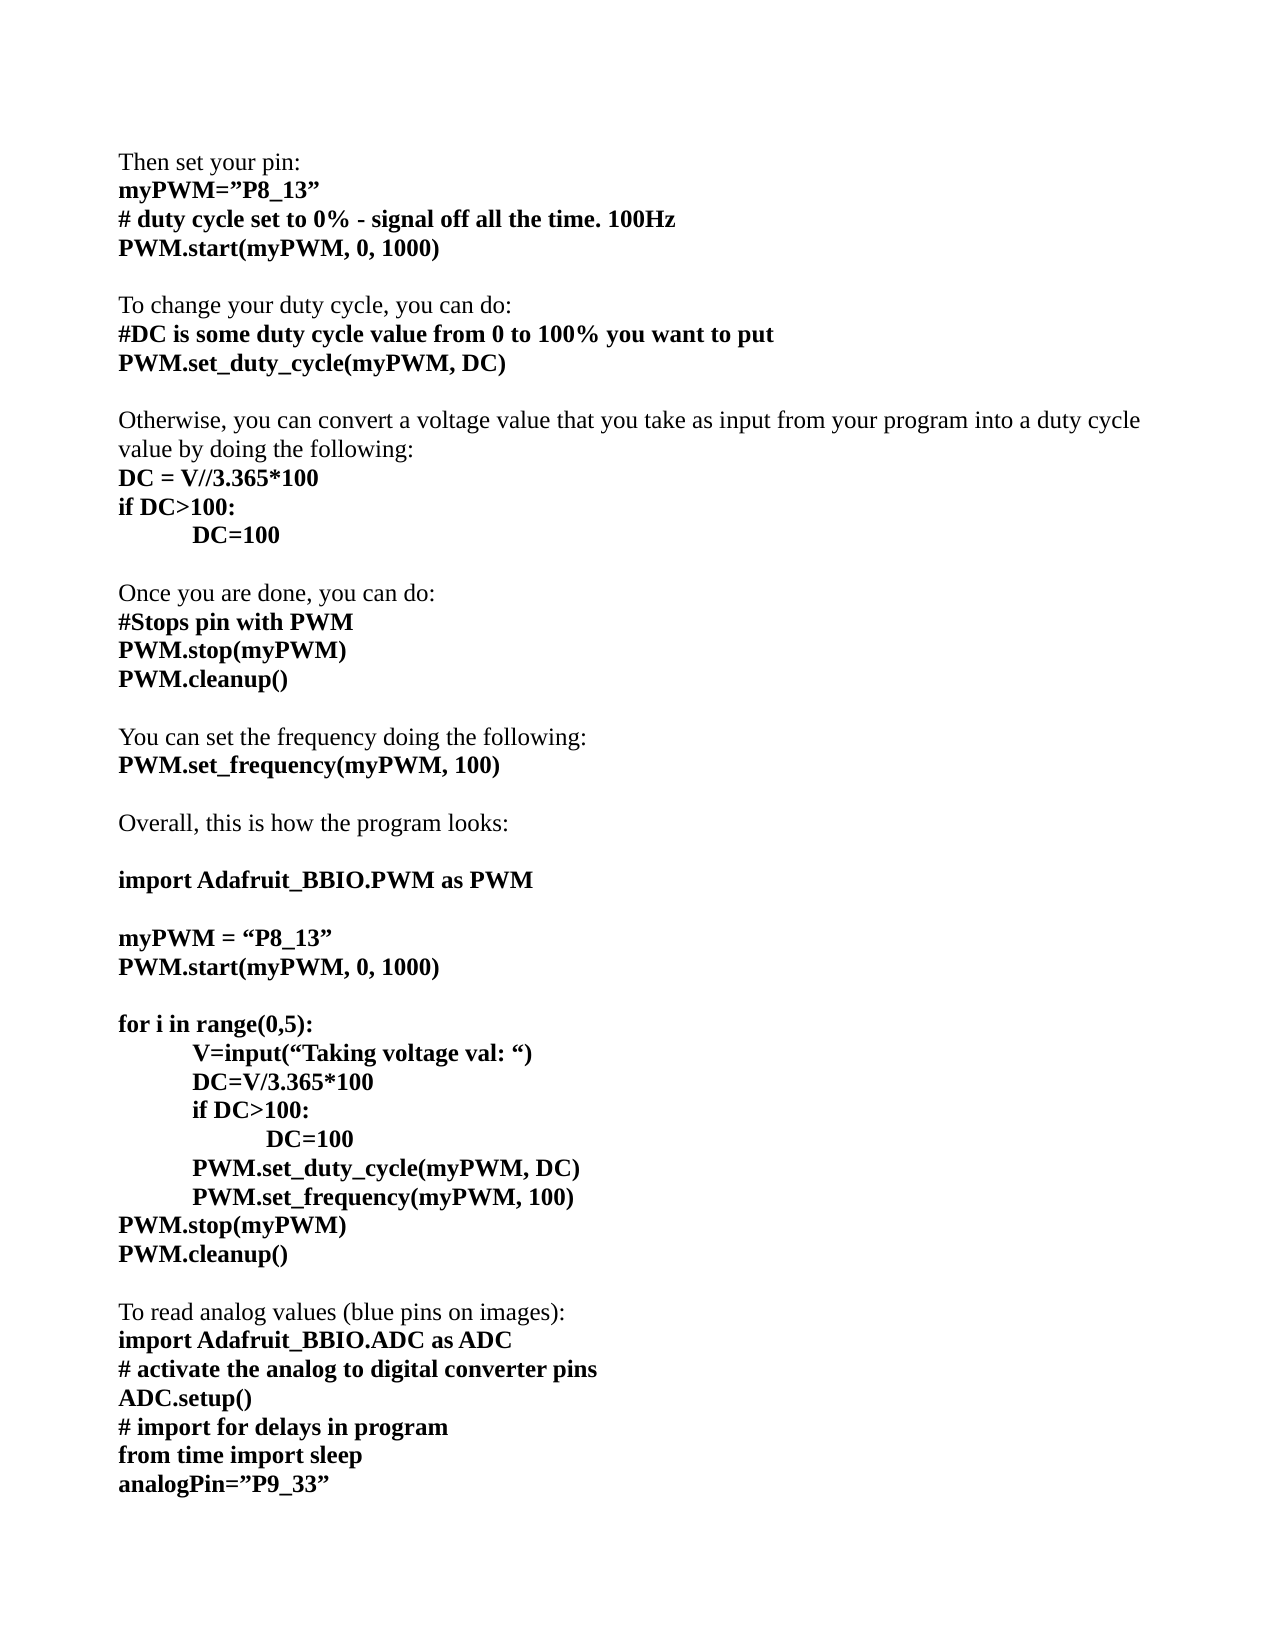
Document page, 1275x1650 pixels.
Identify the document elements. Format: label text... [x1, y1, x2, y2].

text from time import sleep [118, 1441, 1157, 1469]
text import Adafruit_BBIO.PWM as PWM [118, 866, 1157, 894]
text # duty cycle set to 0% - signal off all the time. 100Hz [118, 204, 1157, 233]
text #Stops pin with PWM [118, 607, 1157, 636]
text for i in range(0,5): [118, 1009, 1157, 1038]
text V=input(“Taking voltage val: “) [118, 1038, 1157, 1067]
text DC=V/3.365*100 [118, 1067, 1157, 1096]
text Once you are done, you can do: [118, 578, 1157, 607]
text myPWM=”P8_13” [118, 176, 1157, 204]
text Otherwise, you can convert a voltage value that you take as input from your program into a duty cycle value by doing the following: [118, 406, 1157, 463]
text # activate the analog to digital converter pins [118, 1354, 1157, 1383]
text analogPin=”P9_33” [118, 1469, 1157, 1498]
text PWM.stop(myPWM) [118, 1211, 1157, 1239]
text #DC is some duty cycle value from 0 to 100% you want to put [118, 319, 1157, 348]
text PWM.start(myPWM, 0, 1000) [118, 233, 1157, 262]
text if DC>100: [118, 492, 1157, 521]
text Then set your pin: [118, 147, 1157, 176]
text DC=100 [118, 1124, 1157, 1153]
text DC = V//3.365*100 [118, 463, 1157, 492]
text import Adafruit_BBIO.ADC as ADC [118, 1326, 1157, 1354]
text ADC.setup() [118, 1383, 1157, 1412]
text DC=100 [118, 521, 1157, 549]
text if DC>100: [118, 1096, 1157, 1124]
text PWM.set_duty_cycle(myPWM, DC) [118, 348, 1157, 377]
text You can set the frequency doing the following: [118, 722, 1157, 751]
text To read analog values (blue pins on images): [118, 1297, 1157, 1326]
text myPWM = “P8_13” [118, 923, 1157, 952]
text PWM.cleanup() [118, 1239, 1157, 1268]
text PWM.stop(myPWM) [118, 636, 1157, 664]
text # import for delays in program [118, 1412, 1157, 1441]
text To change your duty cycle, you can do: [118, 291, 1157, 319]
text PWM.set_frequency(myPWM, 100) [118, 1182, 1157, 1211]
text Overall, this is how the program looks: [118, 808, 1157, 837]
text PWM.set_duty_cycle(myPWM, DC) [118, 1153, 1157, 1182]
text PWM.set_frequency(myPWM, 100) [118, 751, 1157, 779]
text PWM.start(myPWM, 0, 1000) [118, 952, 1157, 981]
text PWM.cleanup() [118, 664, 1157, 693]
